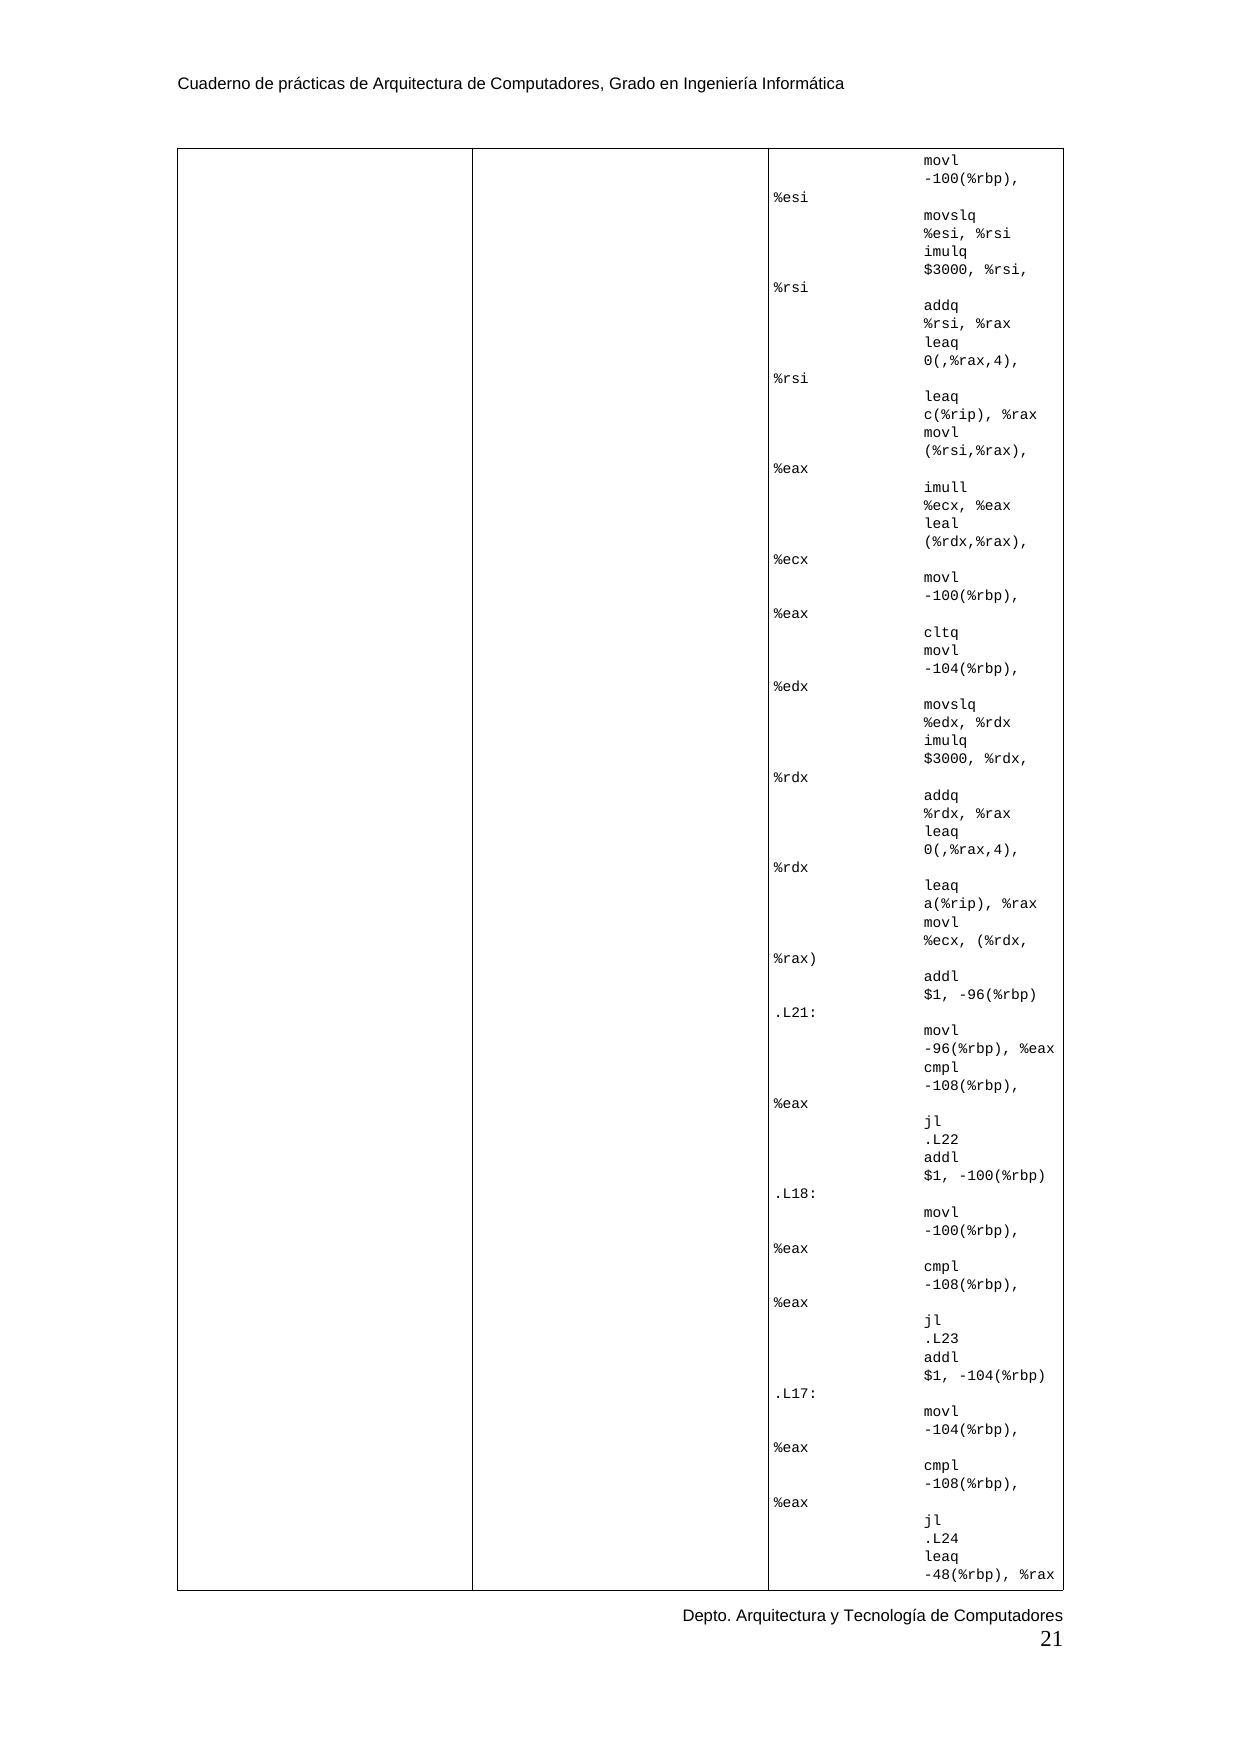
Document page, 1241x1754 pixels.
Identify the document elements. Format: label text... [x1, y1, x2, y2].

table_cell [178, 149, 472, 1589]
table_cell [473, 149, 768, 1589]
table_cell movl -100(%rbp), %esi movslq %esi, %rsi imulq $3000, %rsi, %rsi addq %rsi, %rax leaq 0(,%rax,4), %rsi leaq c(%rip), %rax movl (%rsi,%rax), %eax imull %ecx, %eax leal (%rdx,%rax), %ecx movl -100(%rbp), %eax cltq movl -104(%rbp), %edx movslq %edx, %rdx imulq $3000, %rdx, %rdx addq %rdx, %rax leaq 0(,%rax,4), %rdx leaq a(%rip), %rax movl %ecx, (%rdx,%rax) addl $1, -96(%rbp) .L21: movl -96(%rbp), %eax cmpl -108(%rbp), %eax jl .L22 addl $1, -100(%rbp) .L18: movl -100(%rbp), %eax cmpl -108(%rbp), %eax jl .L23 addl $1, -104(%rbp) .L17: movl -104(%rbp), %eax cmpl -108(%rbp), %eax jl .L24 leaq -48(%rbp), %rax [769, 149, 1063, 1589]
